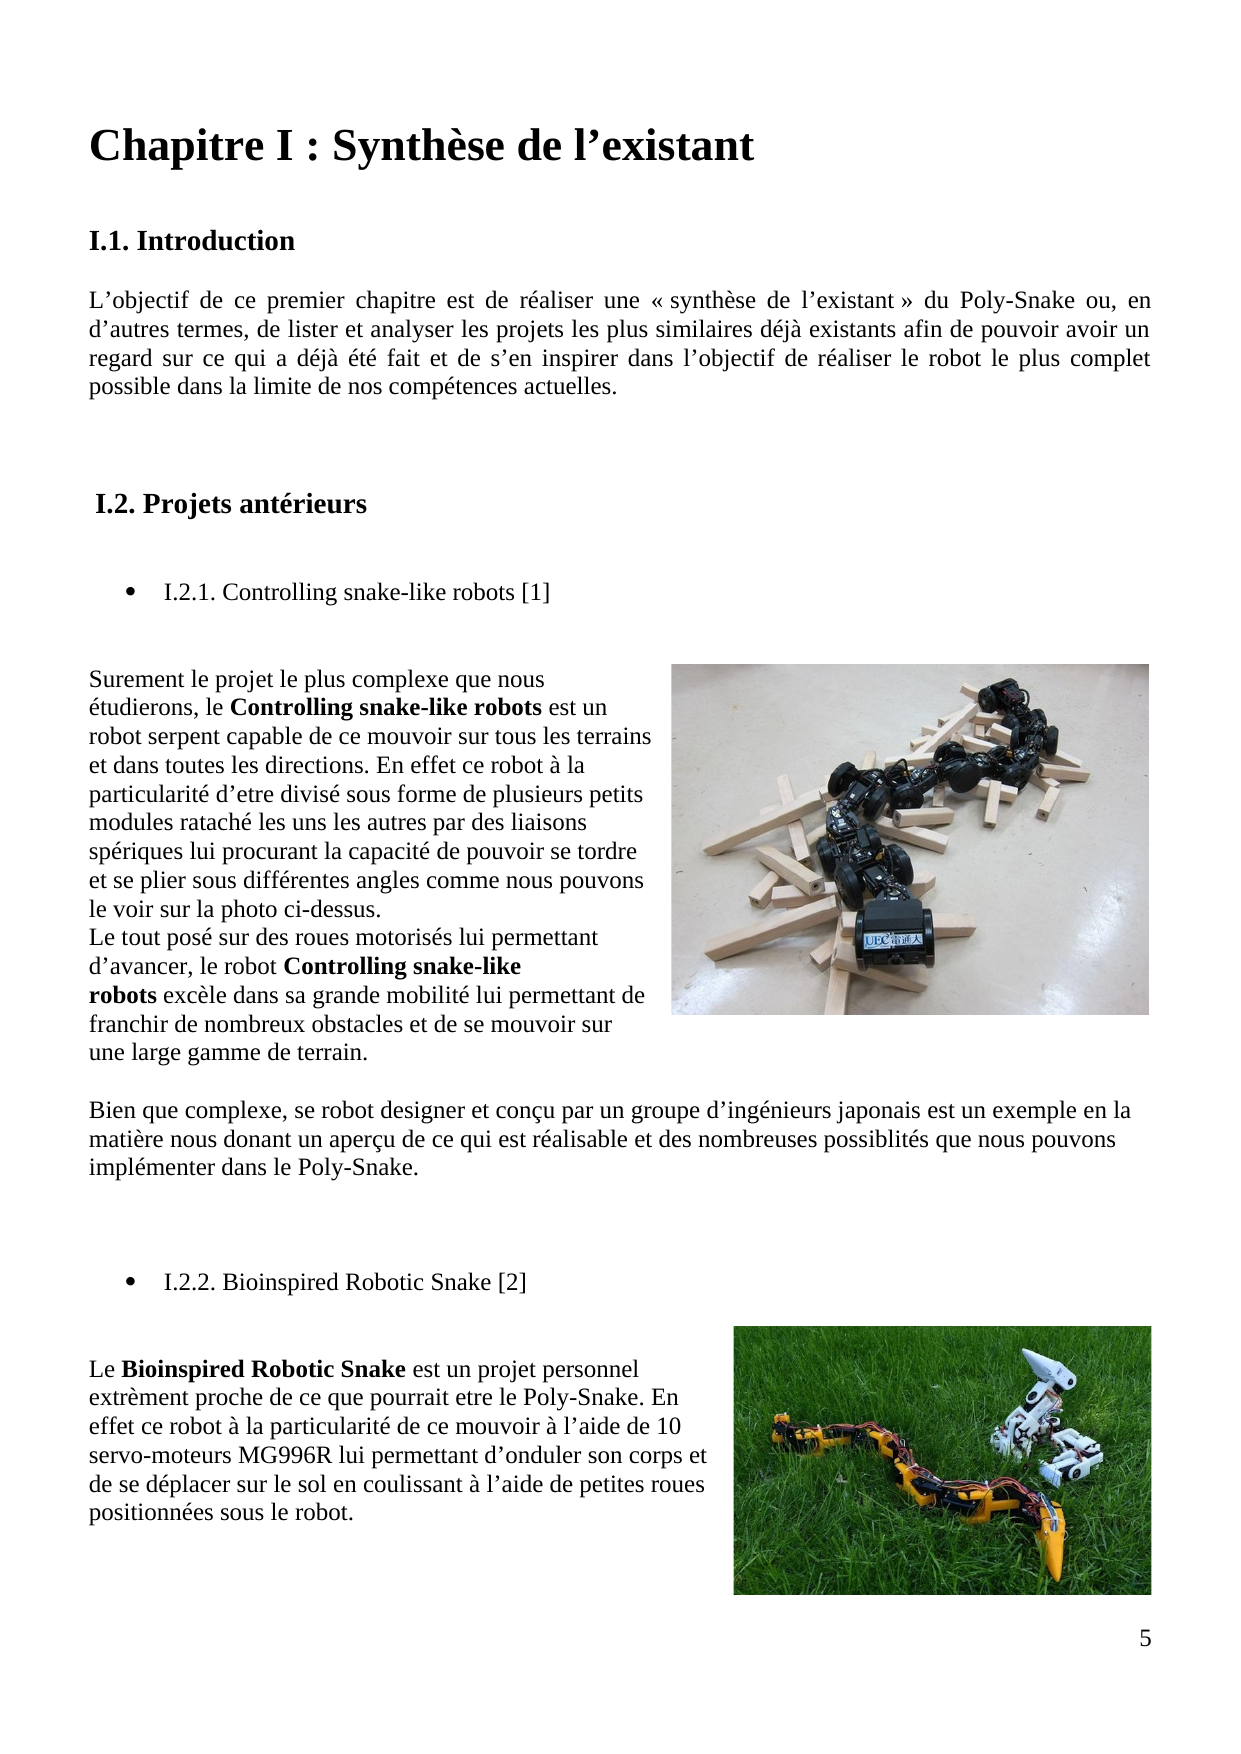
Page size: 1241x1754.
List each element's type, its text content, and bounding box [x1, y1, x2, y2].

list I.2.1. Controlling snake-like robots [1] [126, 577, 1152, 606]
text Le tout posé sur des roues motorisés lui permettant d’avancer, le robot Controlling snake-like robots excèle dans sa grande mobilité lui permettant de franchir de nombreux obstacles et de se mouvoir sur une large gamme de terrain. [89, 922, 1152, 1066]
picture [733, 1326, 1152, 1595]
text Chapitre I : Synthèse de l’existant [89, 117, 1152, 170]
list I.2.2. Bioinspired Robotic Snake [2] [126, 1267, 1152, 1296]
text I.2. Projets antérieurs [89, 486, 1152, 520]
text Surement le projet le plus complexe que nous étudierons, le Controlling snake-like robots est un robot serpent capable de ce mouvoir sur tous les terrains et dans toutes les directions. En effet ce robot à la particularité d’etre divisé sous forme de plusieurs petits modules rataché les uns les autres par des liaisons spériques lui procurant la capacité de pouvoir se tordre et se plier sous différentes angles comme nous pouvons le voir sur la photo ci-dessus. [89, 664, 684, 922]
text L’objectif de ce premier chapitre est de réaliser une « synthèse de l’existant » du Poly-Snake ou, en d’autres termes, de lister et analyser les projets les plus similaires déjà existants afin de pouvoir avoir un regard sur ce qui a déjà été fait et de s’en inspirer dans l’objectif de réaliser le robot le plus complet possible dans la limite de nos compétences actuelles. [89, 285, 1152, 400]
text I.1. Introduction [89, 223, 1152, 256]
text Bien que complexe, se robot designer et conçu par un groupe d’ingénieurs japonais est un exemple en la matière nous donant un aperçu de ce qui est réalisable et des nombreuses possiblités que nous pouvons implémenter dans le Poly-Snake. [89, 1095, 1152, 1181]
picture [684, 664, 1152, 1019]
text Le Bioinspired Robotic Snake est un projet personnel extrèment proche de ce que pourrait etre le Poly-Snake. En effet ce robot à la particularité de ce mouvoir à l’aide de 10 servo-moteurs MG996R lui permettant d’onduler son corps et de se déplacer sur le sol en coulissant à l’aide de petites roues positionnées sous le robot. [89, 1354, 733, 1526]
